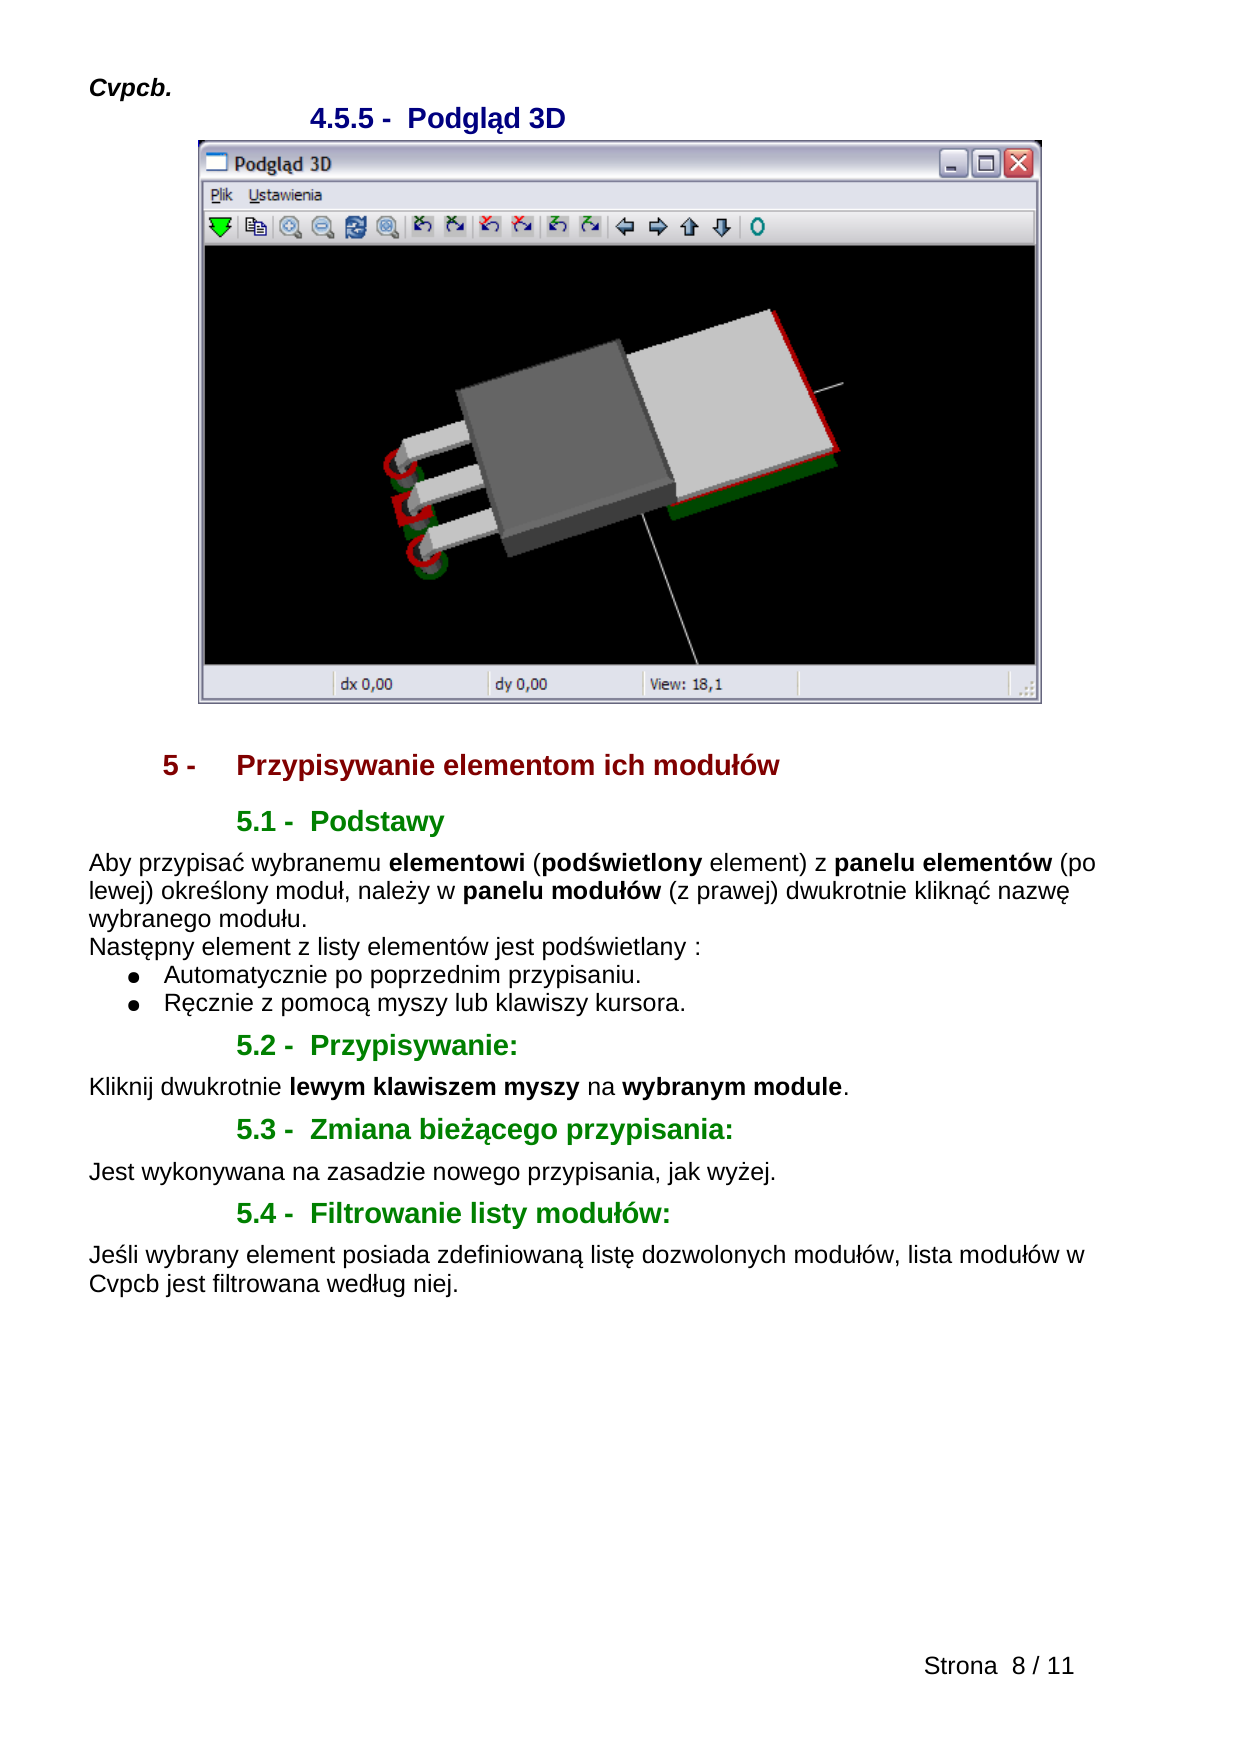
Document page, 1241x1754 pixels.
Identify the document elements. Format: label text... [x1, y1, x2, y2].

subtitle Podstawy [162, 805, 1152, 837]
text Jeśli wybrany element posiada zdefiniowaną listę dozwolonych modułów, lista modułów w Cvpcb jest filtrowana według niej. [88, 1241, 1152, 1297]
text Jest wykonywana na zasadzie nowego przypisania, jak wyżej. [88, 1157, 1152, 1185]
text Kliknij dwukrotnie lewym klawiszem myszy na wybranym module. [88, 1073, 1152, 1101]
subtitle Przypisywanie: [162, 1029, 1152, 1062]
subtitle Przypisywanie elementom ich modułów [88, 749, 1152, 781]
text Aby przypisać wybranemu elementowi (podświetlony element) z panelu elementów (po lewej) określony moduł, należy w panelu modułów (z prawej) dwukrotnie kliknąć nazwę wybranego modułu. [88, 849, 1152, 933]
subtitle Zmiana bieżącego przypisania: [162, 1113, 1152, 1146]
subtitle Podgląd 3D [236, 102, 1152, 134]
text Następny element z listy elementów jest podświetlany : [88, 933, 1152, 961]
list Ręcznie z pomocą myszy lub klawiszy kursora. [126, 989, 1152, 1017]
subtitle Filtrowanie listy modułów: [162, 1197, 1152, 1230]
list Automatycznie po poprzednim przypisaniu. [126, 961, 1152, 989]
picture [198, 140, 1042, 704]
